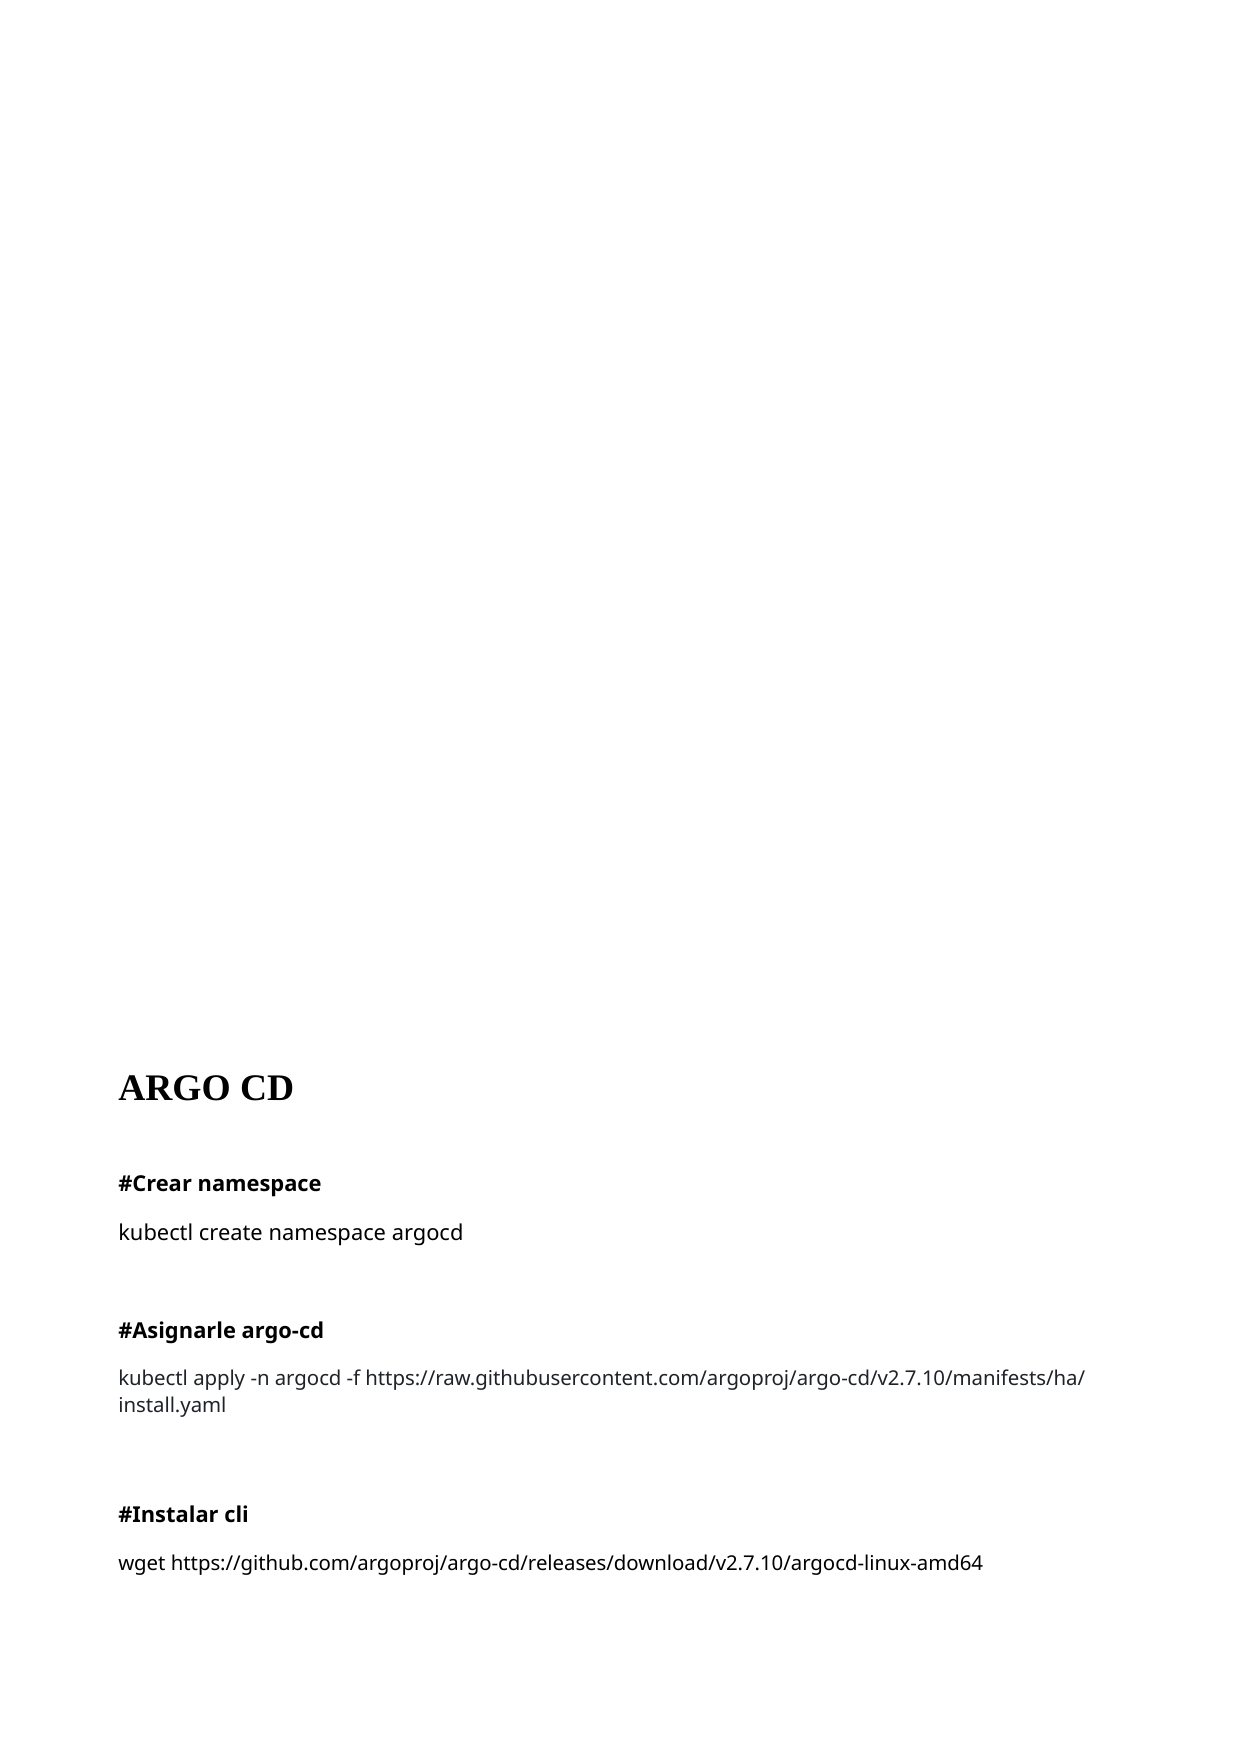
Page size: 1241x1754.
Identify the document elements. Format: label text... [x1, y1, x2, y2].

text #Asignarle argo-cd [118, 1315, 1122, 1344]
subtitle ARGO CD [118, 1065, 1122, 1108]
text kubectl apply -n argocd -f https://raw.githubusercontent.com/argoproj/argo-cd/v2.7.10/manifests/ha/install.yaml [118, 1363, 1122, 1419]
text wget https://github.com/argoproj/argo-cd/releases/download/v2.7.10/argocd-linux-amd64 [118, 1548, 1122, 1576]
text #Instalar cli [118, 1499, 1122, 1529]
text #Crear namespace [118, 1168, 1122, 1198]
text kubectl create namespace argocd [118, 1217, 1122, 1247]
